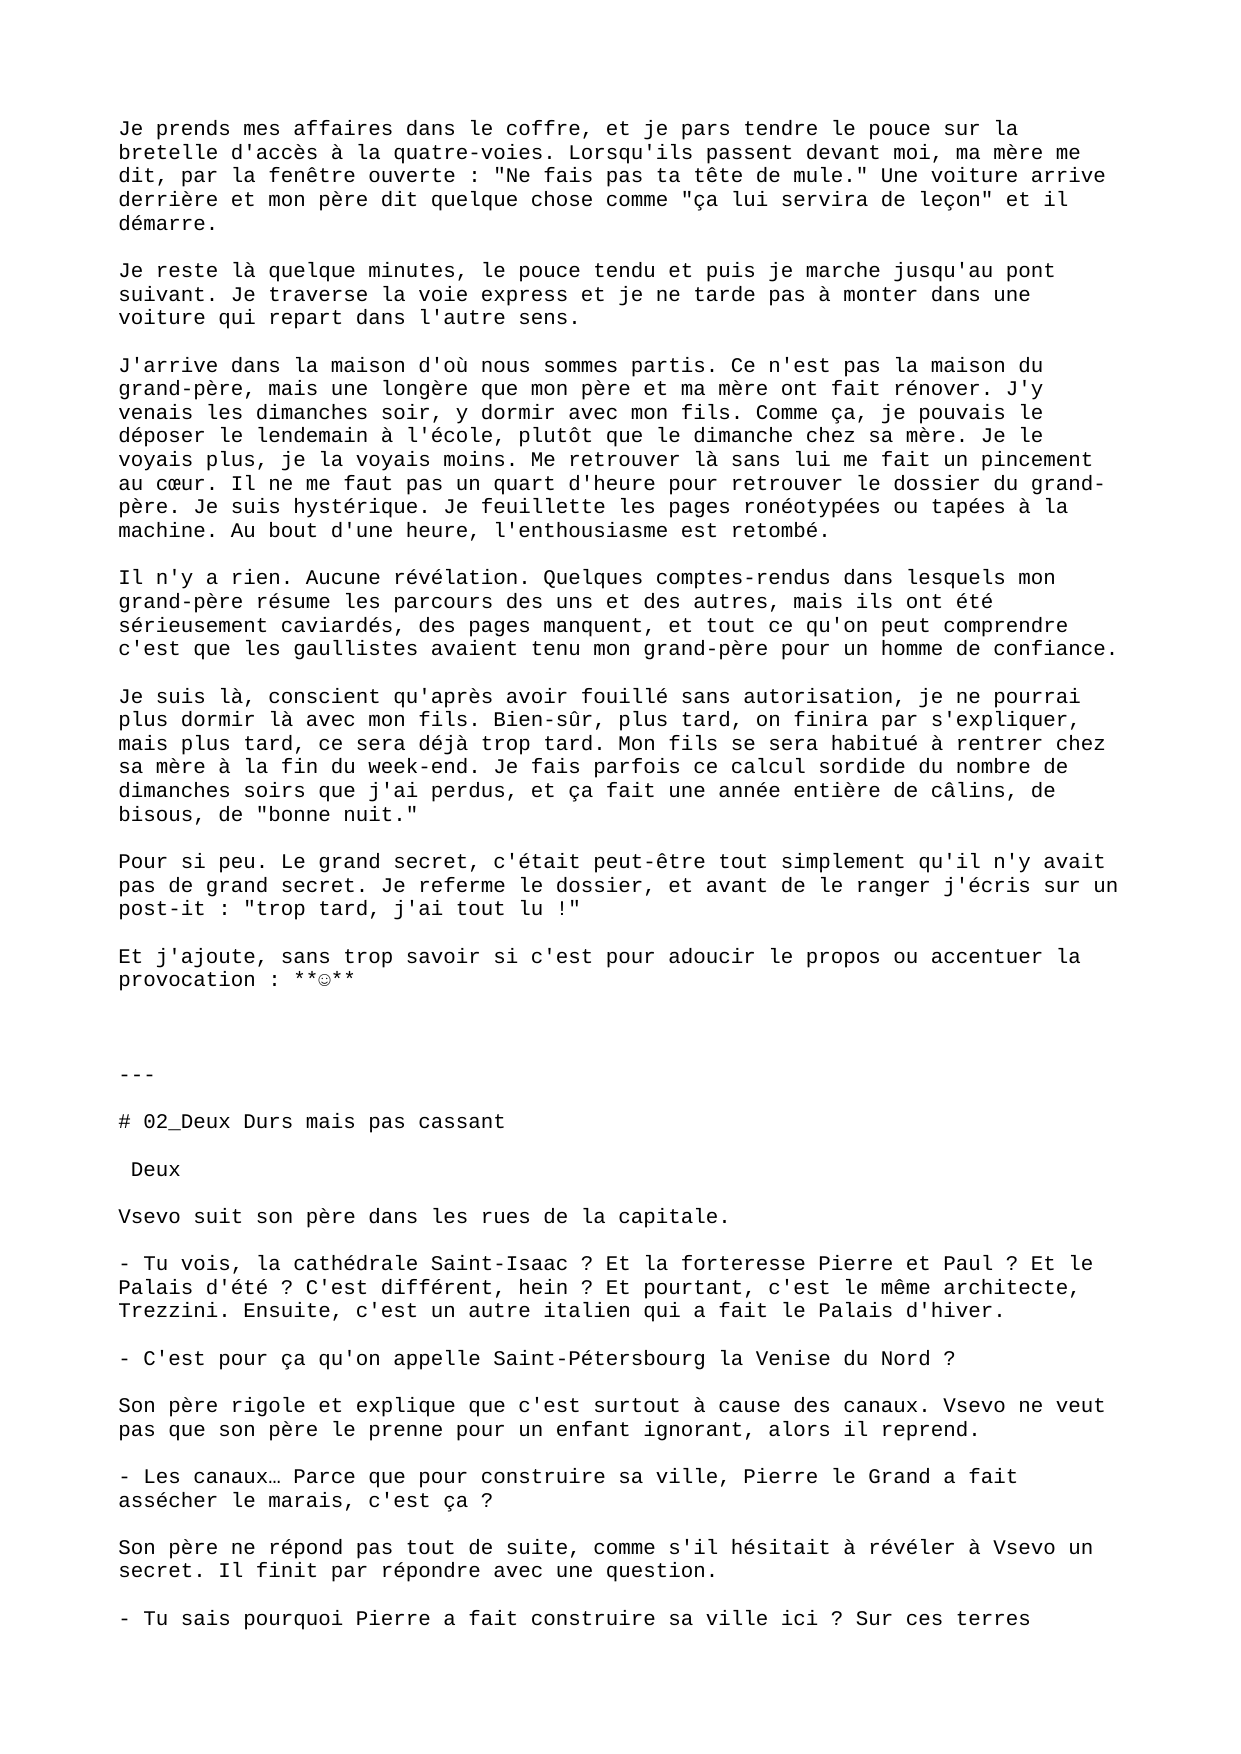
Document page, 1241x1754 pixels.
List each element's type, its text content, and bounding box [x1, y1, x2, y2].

text Vsevo suit son père dans les rues de la capitale. [118, 1206, 1122, 1229]
text J'arrive dans la maison d'où nous sommes partis. Ce n'est pas la maison du grand-père, mais une longère que mon père et ma mère ont fait rénover. J'y venais les dimanches soir, y dormir avec mon fils. Comme ça, je pouvais le déposer le lendemain à l'école, plutôt que le dimanche chez sa mère. Je le voyais plus, je la voyais moins. Me retrouver là sans lui me fait un pincement au cœur. Il ne me faut pas un quart d'heure pour retrouver le dossier du grand-père. Je suis hystérique. Je feuillette les pages ronéotypées ou tapées à la machine. Au bout d'une heure, l'enthousiasme est retombé. [118, 354, 1122, 544]
text --- [118, 1064, 1122, 1088]
text - Tu vois, la cathédrale Saint-Isaac ? Et la forteresse Pierre et Paul ? Et le Palais d'été ? C'est différent, hein ? Et pourtant, c'est le même architecte, Trezzini. Ensuite, c'est un autre italien qui a fait le Palais d'hiver. [118, 1253, 1122, 1324]
text Je prends mes affaires dans le coffre, et je pars tendre le pouce sur la bretelle d'accès à la quatre-voies. Lorsqu'ils passent devant moi, ma mère me dit, par la fenêtre ouverte : "Ne fais pas ta tête de mule." Une voiture arrive derrière et mon père dit quelque chose comme "ça lui servira de leçon" et il démarre. [118, 118, 1122, 236]
text - Les canaux… Parce que pour construire sa ville, Pierre le Grand a fait assécher le marais, c'est ça ? [118, 1466, 1122, 1513]
text Son père ne répond pas tout de suite, comme s'il hésitait à révéler à Vsevo un secret. Il finit par répondre avec une question. [118, 1537, 1122, 1584]
text - C'est pour ça qu'on appelle Saint-Pétersbourg la Venise du Nord ? [118, 1348, 1122, 1371]
text - Tu sais pourquoi Pierre a fait construire sa ville ici ? Sur ces terres [118, 1608, 1122, 1631]
text Et j'ajoute, sans trop savoir si c'est pour adoucir le propos ou accentuer la provocation : **☺** [118, 946, 1122, 993]
text Je reste là quelque minutes, le pouce tendu et puis je marche jusqu'au pont suivant. Je traverse la voie express et je ne tarde pas à monter dans une voiture qui repart dans l'autre sens. [118, 260, 1122, 331]
text # 02_Deux Durs mais pas cassant [118, 1111, 1122, 1135]
text Il n'y a rien. Aucune révélation. Quelques comptes-rendus dans lesquels mon grand-père résume les parcours des uns et des autres, mais ils ont été sérieusement caviardés, des pages manquent, et tout ce qu'on peut comprendre c'est que les gaullistes avaient tenu mon grand-père pour un homme de confiance. [118, 567, 1122, 662]
text Deux [118, 1158, 1122, 1182]
text Je suis là, conscient qu'après avoir fouillé sans autorisation, je ne pourrai plus dormir là avec mon fils. Bien-sûr, plus tard, on finira par s'expliquer, mais plus tard, ce sera déjà trop tard. Mon fils se sera habitué à rentrer chez sa mère à la fin du week-end. Je fais parfois ce calcul sordide du nombre de dimanches soirs que j'ai perdus, et ça fait une année entière de câlins, de bisous, de "bonne nuit." [118, 686, 1122, 827]
text Son père rigole et explique que c'est surtout à cause des canaux. Vsevo ne veut pas que son père le prenne pour un enfant ignorant, alors il reprend. [118, 1395, 1122, 1442]
text Pour si peu. Le grand secret, c'était peut-être tout simplement qu'il n'y avait pas de grand secret. Je referme le dossier, et avant de le ranger j'écris sur un post-it : "trop tard, j'ai tout lu !" [118, 851, 1122, 922]
